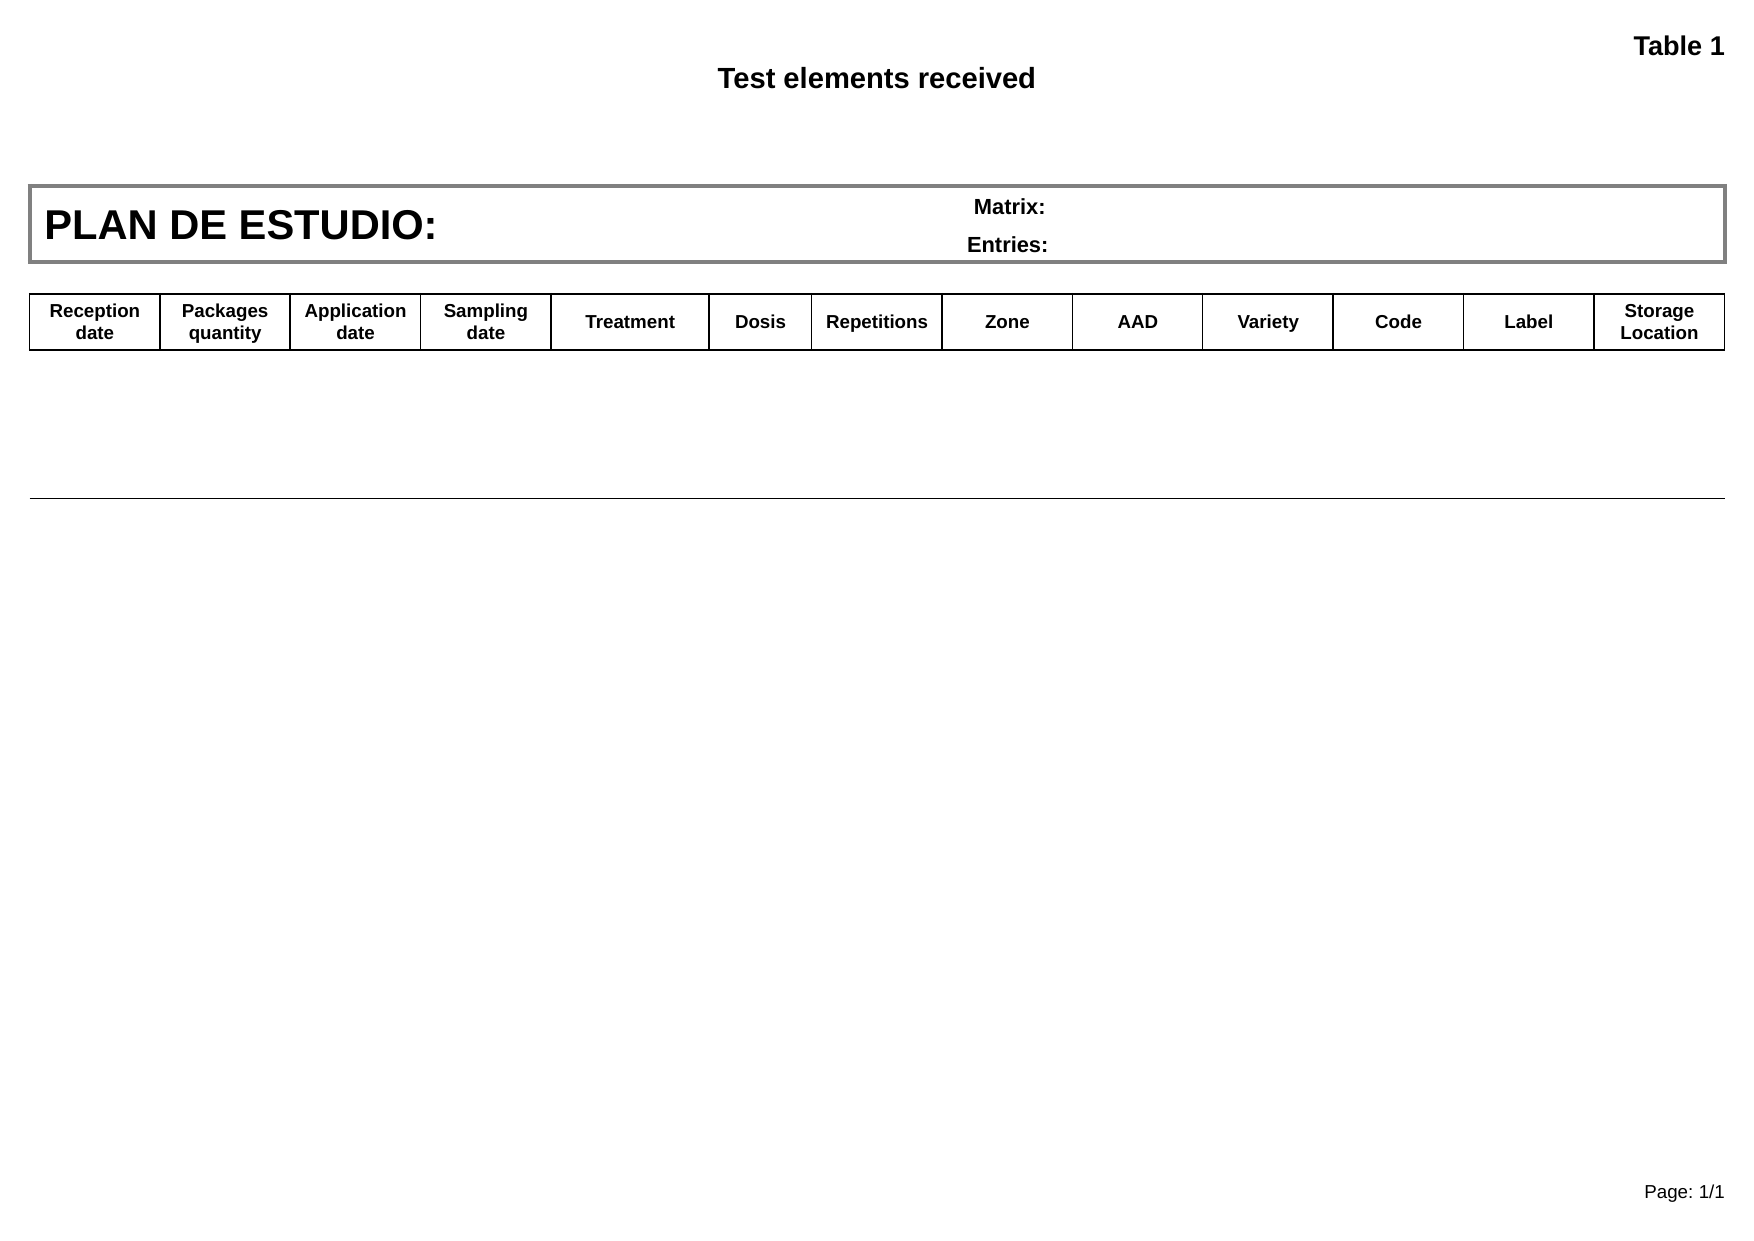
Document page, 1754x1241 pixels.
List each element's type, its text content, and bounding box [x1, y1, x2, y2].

table_header Treatment [552, 295, 708, 349]
table_header Code [1334, 295, 1463, 349]
table_header <stp_matrix> [1051, 188, 1723, 225]
table_cell <fraction['number']> [1333, 386, 1463, 498]
table_cell <fraction['treatment']> [551, 386, 709, 498]
table_cell <format_date(fraction['sampling_date'], user.language) if fraction['sampling_date'] else ''> [420, 386, 551, 498]
table_cell <fraction['after_application_days']> [1073, 386, 1203, 498]
table_header Matrix: [856, 188, 1051, 225]
table_header Application date [291, 295, 420, 349]
table_header AAD [1073, 295, 1202, 349]
table_cell <fraction['packages']> [160, 386, 290, 498]
table_header Packages quantity [161, 295, 289, 349]
table_header Dosis [710, 295, 811, 349]
table_cell <for each="fraction in objects"> [30, 351, 1724, 386]
table_cell <format_date(fraction['reception_date'], user.language) if fraction['reception_date'] else ''> [30, 386, 160, 498]
table_header PLAN DE ESTUDIO: <code> [32, 188, 856, 260]
table_cell </for> [30, 499, 1724, 534]
table_header Repetitions [812, 295, 941, 349]
table_cell <fraction['zone']> [942, 386, 1072, 498]
table_cell <fraction['storage_location']> [1594, 386, 1724, 498]
table_cell <fraction['label']> [1464, 386, 1594, 498]
table_header Variety [1203, 295, 1332, 349]
table_header Zone [943, 295, 1072, 349]
table_cell <entries> [1051, 225, 1723, 260]
table_header Storage Location [1595, 295, 1724, 349]
table_header Sampling date [421, 295, 550, 349]
table_cell Entries: [856, 225, 1051, 260]
table_cell <fraction['glp_repetitions']> [812, 386, 942, 498]
table_cell <fraction['variety']> [1203, 386, 1333, 498]
table_cell <format_date(fraction['application_date'], user.language) if fraction['application_date'] else ''> [290, 386, 420, 498]
table_header Label [1464, 295, 1593, 349]
table_header Reception date [30, 295, 159, 349]
table_cell <fraction['dosis']> [709, 386, 812, 498]
